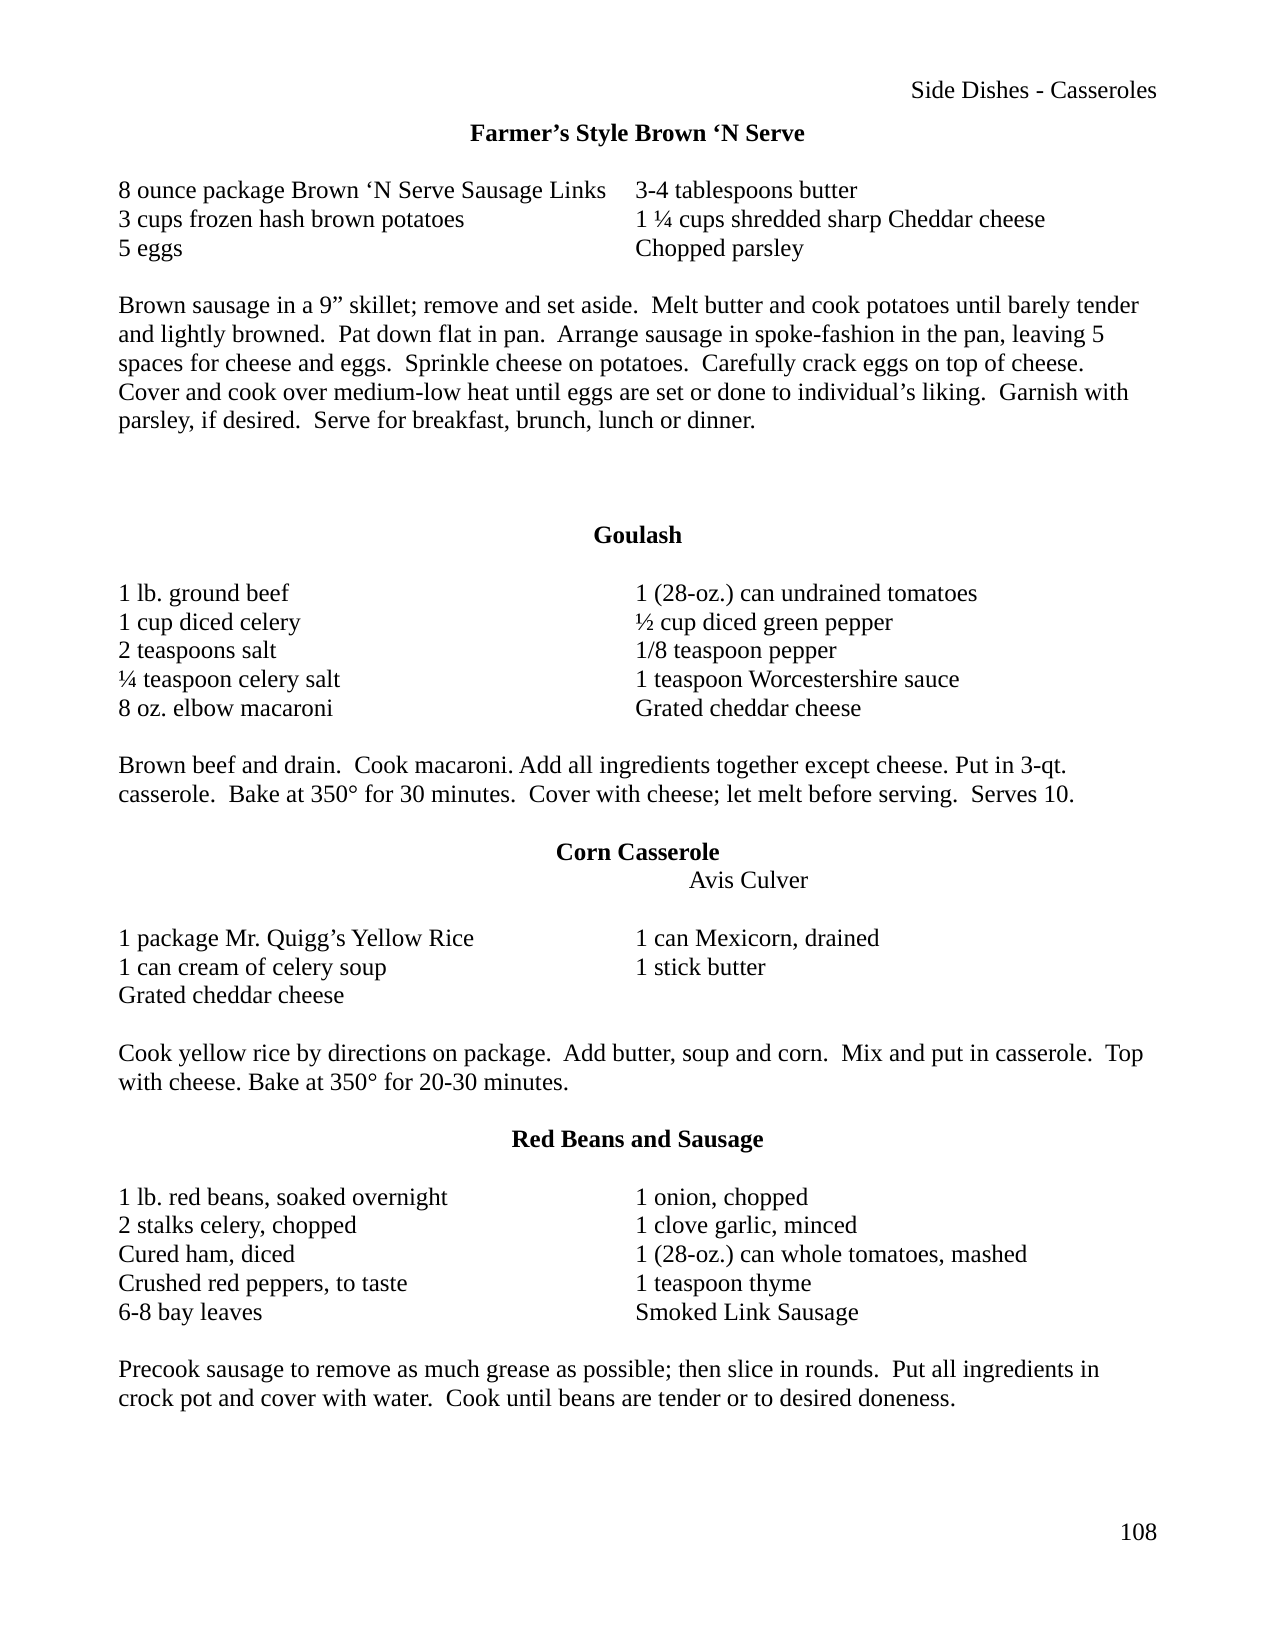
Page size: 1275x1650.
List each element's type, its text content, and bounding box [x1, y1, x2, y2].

text Goulash [118, 521, 1157, 549]
text 6-8 bay leaves Smoked Link Sausage [118, 1297, 1157, 1326]
text 1 package Mr. Quigg’s Yellow Rice 1 can Mexicorn, drained [118, 923, 1157, 952]
text 1 can cream of celery soup 1 stick butter [118, 952, 1157, 981]
text 3 cups frozen hash brown potatoes 1 ¼ cups shredded sharp Cheddar cheese [118, 204, 1157, 233]
text 8 ounce package Brown ‘N Serve Sausage Links 3-4 tablespoons butter [118, 176, 1157, 204]
text 2 teaspoons salt 1/8 teaspoon pepper [118, 636, 1157, 664]
text Cook yellow rice by directions on package. Add butter, soup and corn. Mix and put in casserole. Top with cheese. Bake at 350° for 20-30 minutes. [118, 1038, 1157, 1096]
text Avis Culver [266, 866, 1157, 894]
text 8 oz. elbow macaroni Grated cheddar cheese [118, 693, 1157, 722]
text 1 lb. ground beef 1 (28-oz.) can undrained tomatoes [118, 578, 1157, 607]
text ¼ teaspoon celery salt 1 teaspoon Worcestershire sauce [118, 664, 1157, 693]
text Brown sausage in a 9” skillet; remove and set aside. Melt butter and cook potatoes until barely tender and lightly browned. Pat down flat in pan. Arrange sausage in spoke-fashion in the pan, leaving 5 spaces for cheese and eggs. Sprinkle cheese on potatoes. Carefully crack eggs on top of cheese. Cover and cook over medium-low heat until eggs are set or done to individual’s liking. Garnish with parsley, if desired. Serve for breakfast, brunch, lunch or dinner. [118, 291, 1157, 434]
text 1 lb. red beans, soaked overnight 1 onion, chopped [118, 1182, 1157, 1211]
text Corn Casserole [118, 837, 1157, 866]
text 1 cup diced celery ½ cup diced green pepper [118, 607, 1157, 636]
text Cured ham, diced 1 (28-oz.) can whole tomatoes, mashed [118, 1239, 1157, 1268]
text 2 stalks celery, chopped 1 clove garlic, minced [118, 1211, 1157, 1239]
text Precook sausage to remove as much grease as possible; then slice in rounds. Put all ingredients in crock pot and cover with water. Cook until beans are tender or to desired doneness. [118, 1354, 1157, 1412]
text Crushed red peppers, to taste 1 teaspoon thyme [118, 1268, 1157, 1297]
text Red Beans and Sausage [118, 1124, 1157, 1153]
text 5 eggs Chopped parsley [118, 233, 1157, 262]
text Farmer’s Style Brown ‘N Serve [118, 118, 1157, 147]
text Grated cheddar cheese [118, 981, 1157, 1009]
text Brown beef and drain. Cook macaroni. Add all ingredients together except cheese. Put in 3-qt. casserole. Bake at 350° for 30 minutes. Cover with cheese; let melt before serving. Serves 10. [118, 751, 1157, 808]
